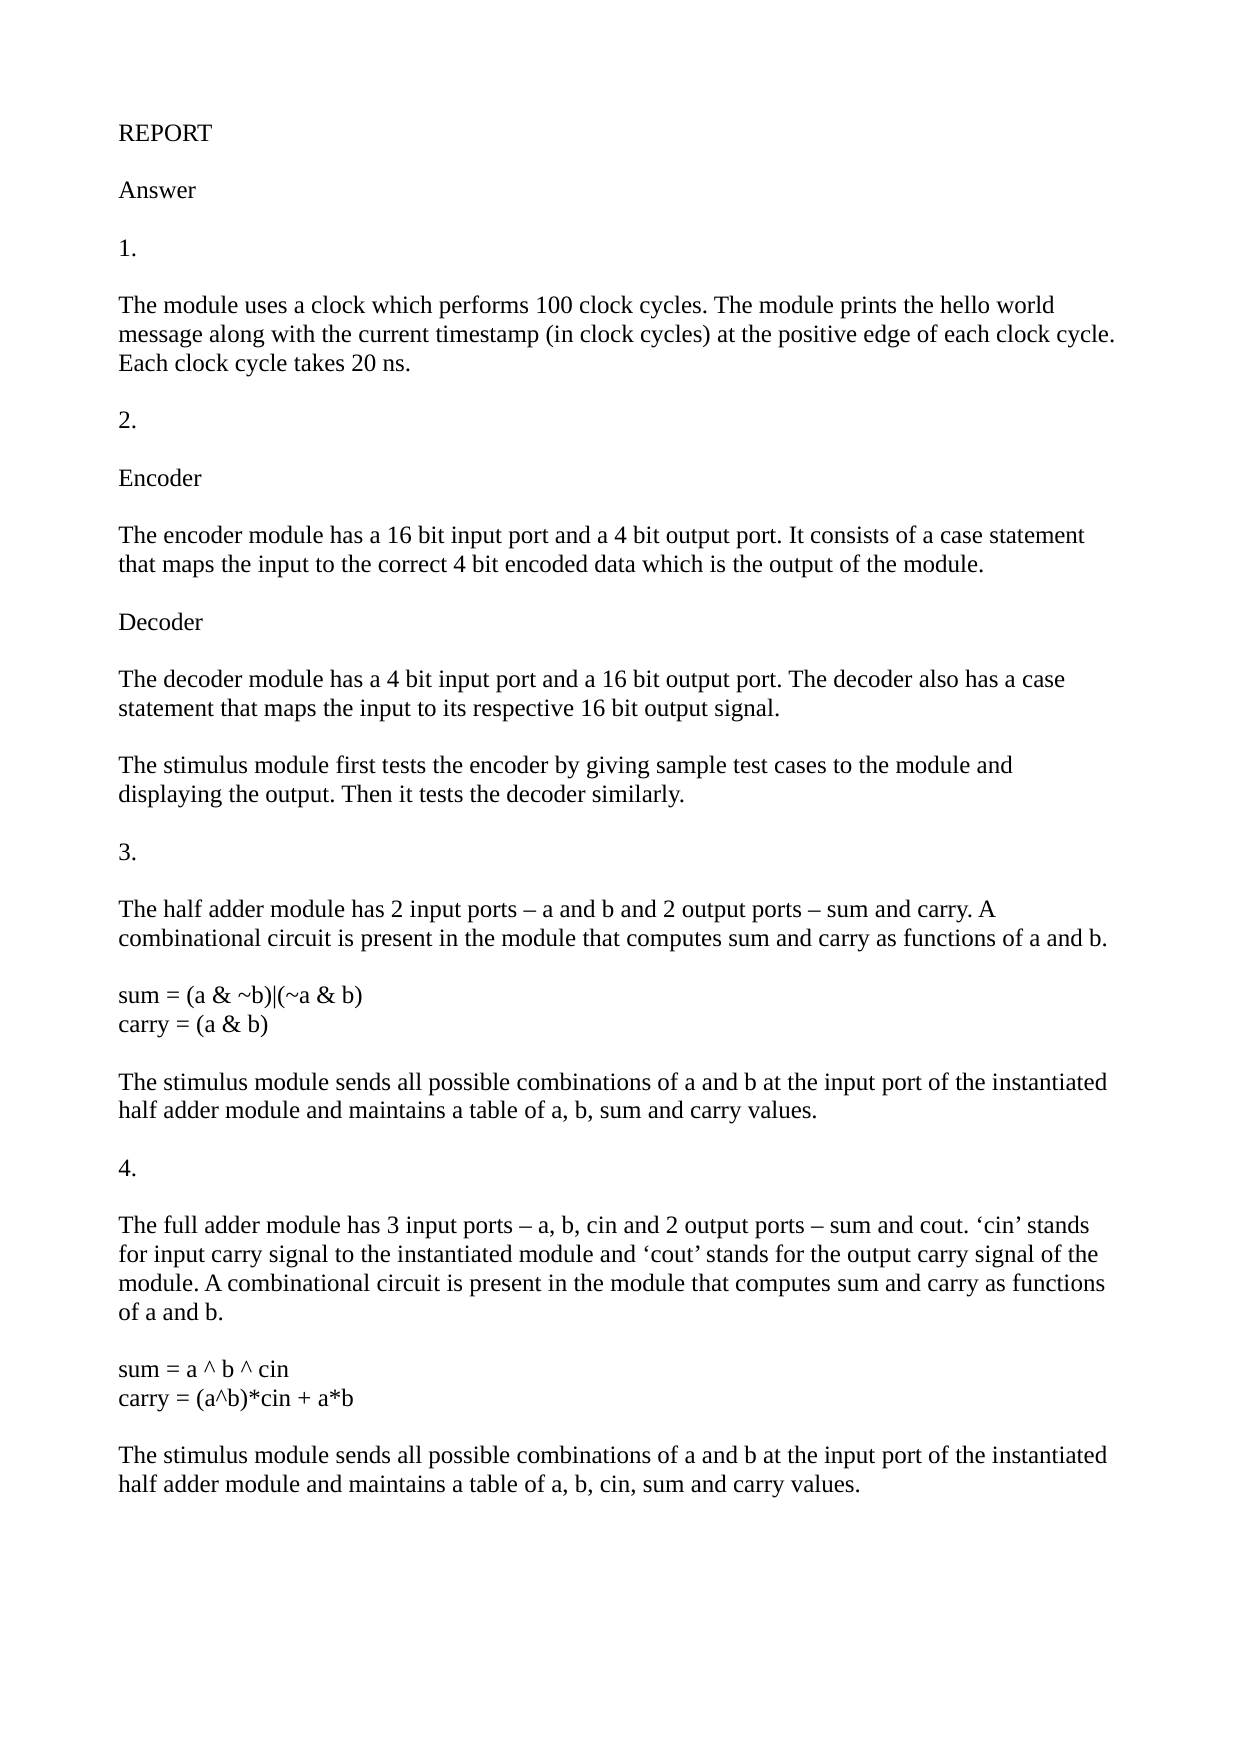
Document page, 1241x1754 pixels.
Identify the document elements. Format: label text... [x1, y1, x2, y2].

text Decoder [118, 607, 1122, 636]
text 1. [118, 233, 1122, 262]
text 4. [118, 1153, 1122, 1182]
text 2. [118, 406, 1122, 434]
text The encoder module has a 16 bit input port and a 4 bit output port. It consists of a case statement that maps the input to the correct 4 bit encoded data which is the output of the module. [118, 521, 1122, 578]
text The stimulus module sends all possible combinations of a and b at the input port of the instantiated half adder module and maintains a table of a, b, cin, sum and carry values. [118, 1441, 1122, 1498]
text sum = a ^ b ^ cin [118, 1354, 1122, 1383]
text REPORT [118, 118, 1122, 147]
text Answer [118, 176, 1122, 204]
text The half adder module has 2 input ports – a and b and 2 output ports – sum and carry. A combinational circuit is present in the module that computes sum and carry as functions of a and b. [118, 894, 1122, 952]
text sum = (a & ~b)|(~a & b) [118, 981, 1122, 1009]
text carry = (a^b)*cin + a*b [118, 1383, 1122, 1412]
text The full adder module has 3 input ports – a, b, cin and 2 output ports – sum and cout. ‘cin’ stands for input carry signal to the instantiated module and ‘cout’ stands for the output carry signal of the module. A combinational circuit is present in the module that computes sum and carry as functions of a and b. [118, 1211, 1122, 1326]
text The stimulus module sends all possible combinations of a and b at the input port of the instantiated half adder module and maintains a table of a, b, sum and carry values. [118, 1067, 1122, 1124]
text 3. [118, 837, 1122, 866]
text The stimulus module first tests the encoder by giving sample test cases to the module and displaying the output. Then it tests the decoder similarly. [118, 751, 1122, 808]
text The decoder module has a 4 bit input port and a 16 bit output port. The decoder also has a case statement that maps the input to its respective 16 bit output signal. [118, 664, 1122, 722]
text Encoder [118, 463, 1122, 492]
text The module uses a clock which performs 100 clock cycles. The module prints the hello world message along with the current timestamp (in clock cycles) at the positive edge of each clock cycle. Each clock cycle takes 20 ns. [118, 291, 1122, 377]
text carry = (a & b) [118, 1009, 1122, 1038]
